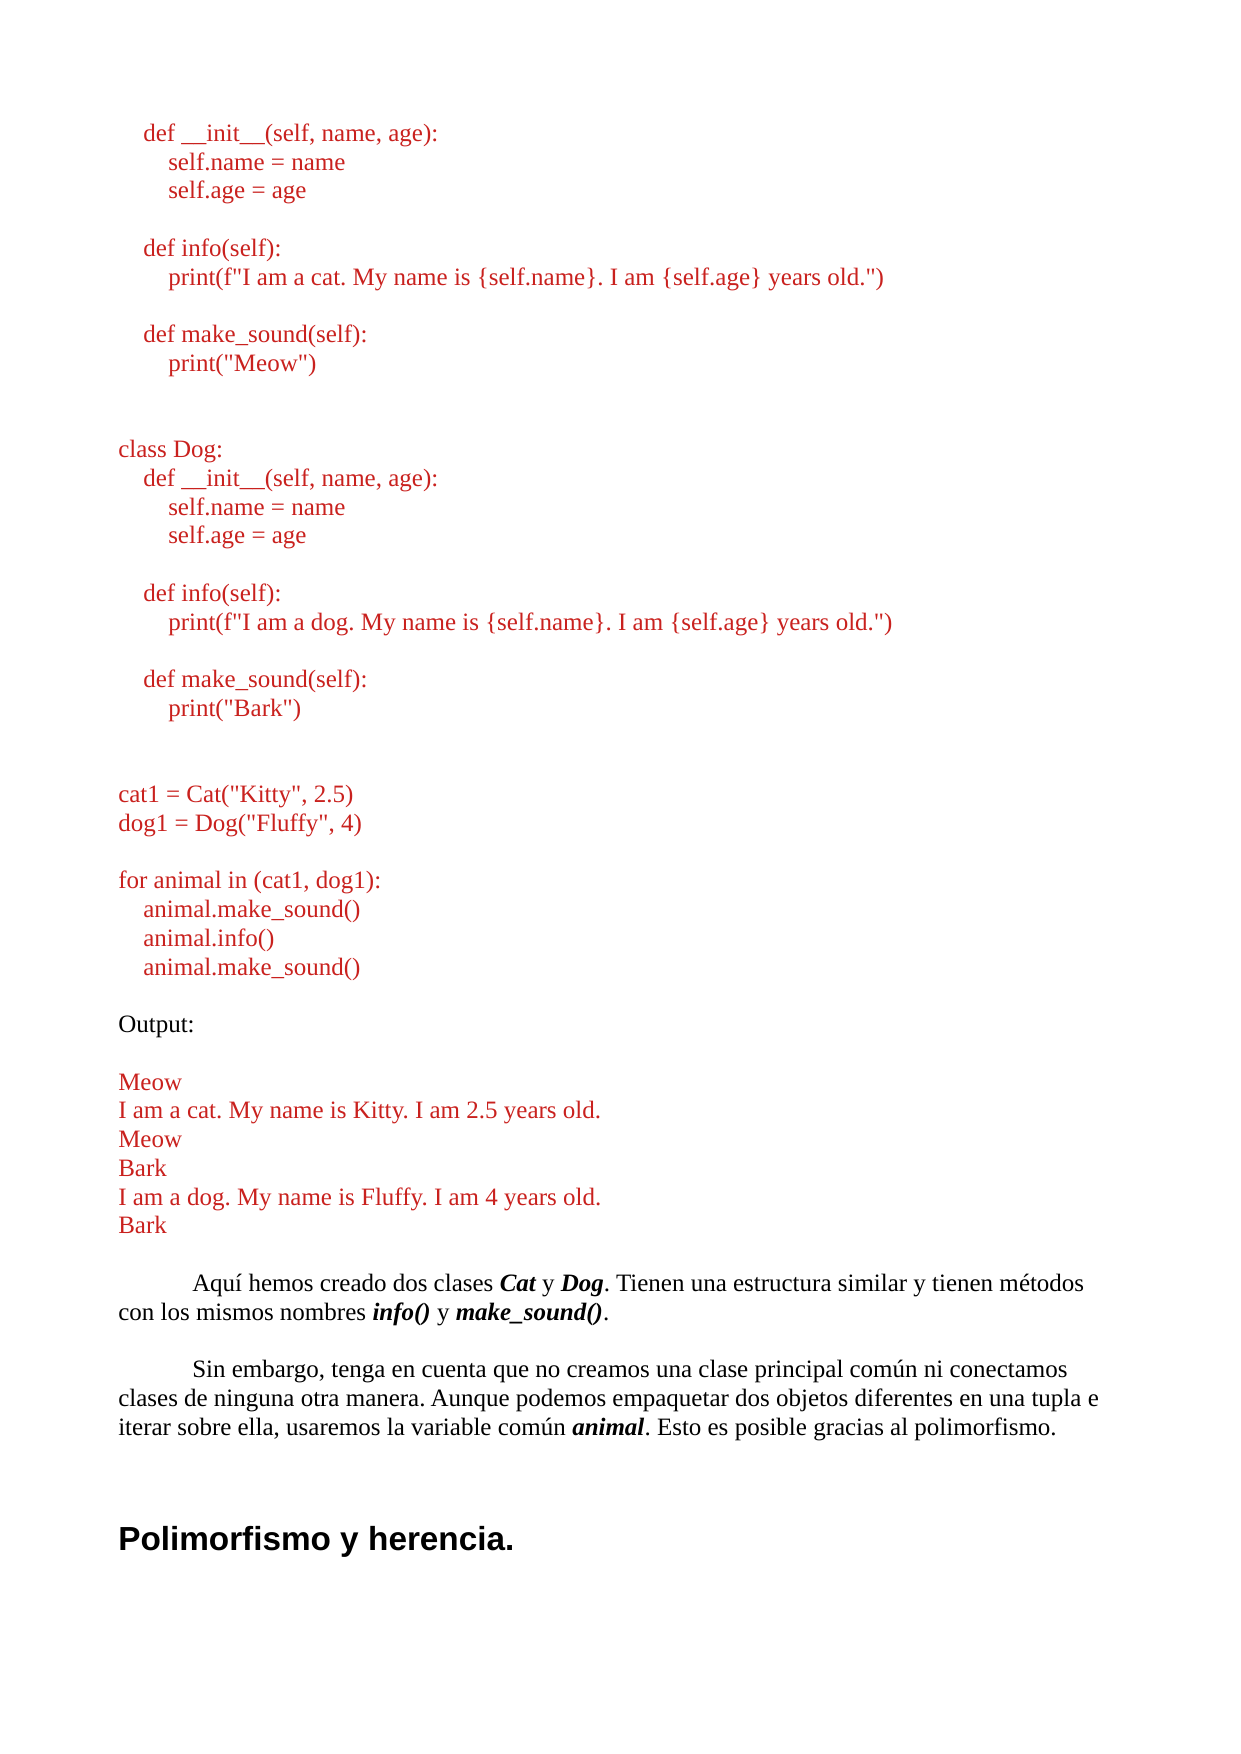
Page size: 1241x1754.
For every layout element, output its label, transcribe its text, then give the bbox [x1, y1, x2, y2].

text self.name = name [118, 147, 1122, 176]
text print("Meow") [118, 348, 1122, 377]
text print("Bark") [118, 693, 1122, 722]
text print(f"I am a cat. My name is {self.name}. I am {self.age} years old.") [118, 262, 1122, 291]
text cat1 = Cat("Kitty", 2.5) [118, 779, 1122, 808]
subtitle Polimorfismo y herencia. [118, 1519, 1122, 1557]
text for animal in (cat1, dog1): [118, 866, 1122, 894]
text def make_sound(self): [118, 664, 1122, 693]
text def __init__(self, name, age): [118, 463, 1122, 492]
text self.age = age [118, 521, 1122, 549]
text self.age = age [118, 176, 1122, 204]
text self.name = name [118, 492, 1122, 521]
text def __init__(self, name, age): [118, 118, 1122, 147]
text print(f"I am a dog. My name is {self.name}. I am {self.age} years old.") [118, 607, 1122, 636]
text def info(self): [118, 233, 1122, 262]
text Bark [118, 1211, 1122, 1239]
text def info(self): [118, 578, 1122, 607]
text Sin embargo, tenga en cuenta que no creamos una clase principal común ni conectamos clases de ninguna otra manera. Aunque podemos empaquetar dos objetos diferentes en una tupla e iterar sobre ella, usaremos la variable común animal. Esto es posible gracias al polimorfismo. [118, 1354, 1122, 1441]
text class Dog: [118, 434, 1122, 463]
text Meow [118, 1067, 1122, 1096]
text I am a cat. My name is Kitty. I am 2.5 years old. [118, 1096, 1122, 1124]
text Aquí hemos creado dos clases Cat y Dog. Tienen una estructura similar y tienen métodos con los mismos nombres info() y make_sound(). [118, 1268, 1122, 1326]
text animal.make_sound() [118, 952, 1122, 981]
text animal.make_sound() [118, 894, 1122, 923]
text animal.info() [118, 923, 1122, 952]
text I am a dog. My name is Fluffy. I am 4 years old. [118, 1182, 1122, 1211]
text Bark [118, 1153, 1122, 1182]
text Meow [118, 1124, 1122, 1153]
text Output: [118, 1009, 1122, 1038]
text def make_sound(self): [118, 319, 1122, 348]
text dog1 = Dog("Fluffy", 4) [118, 808, 1122, 837]
